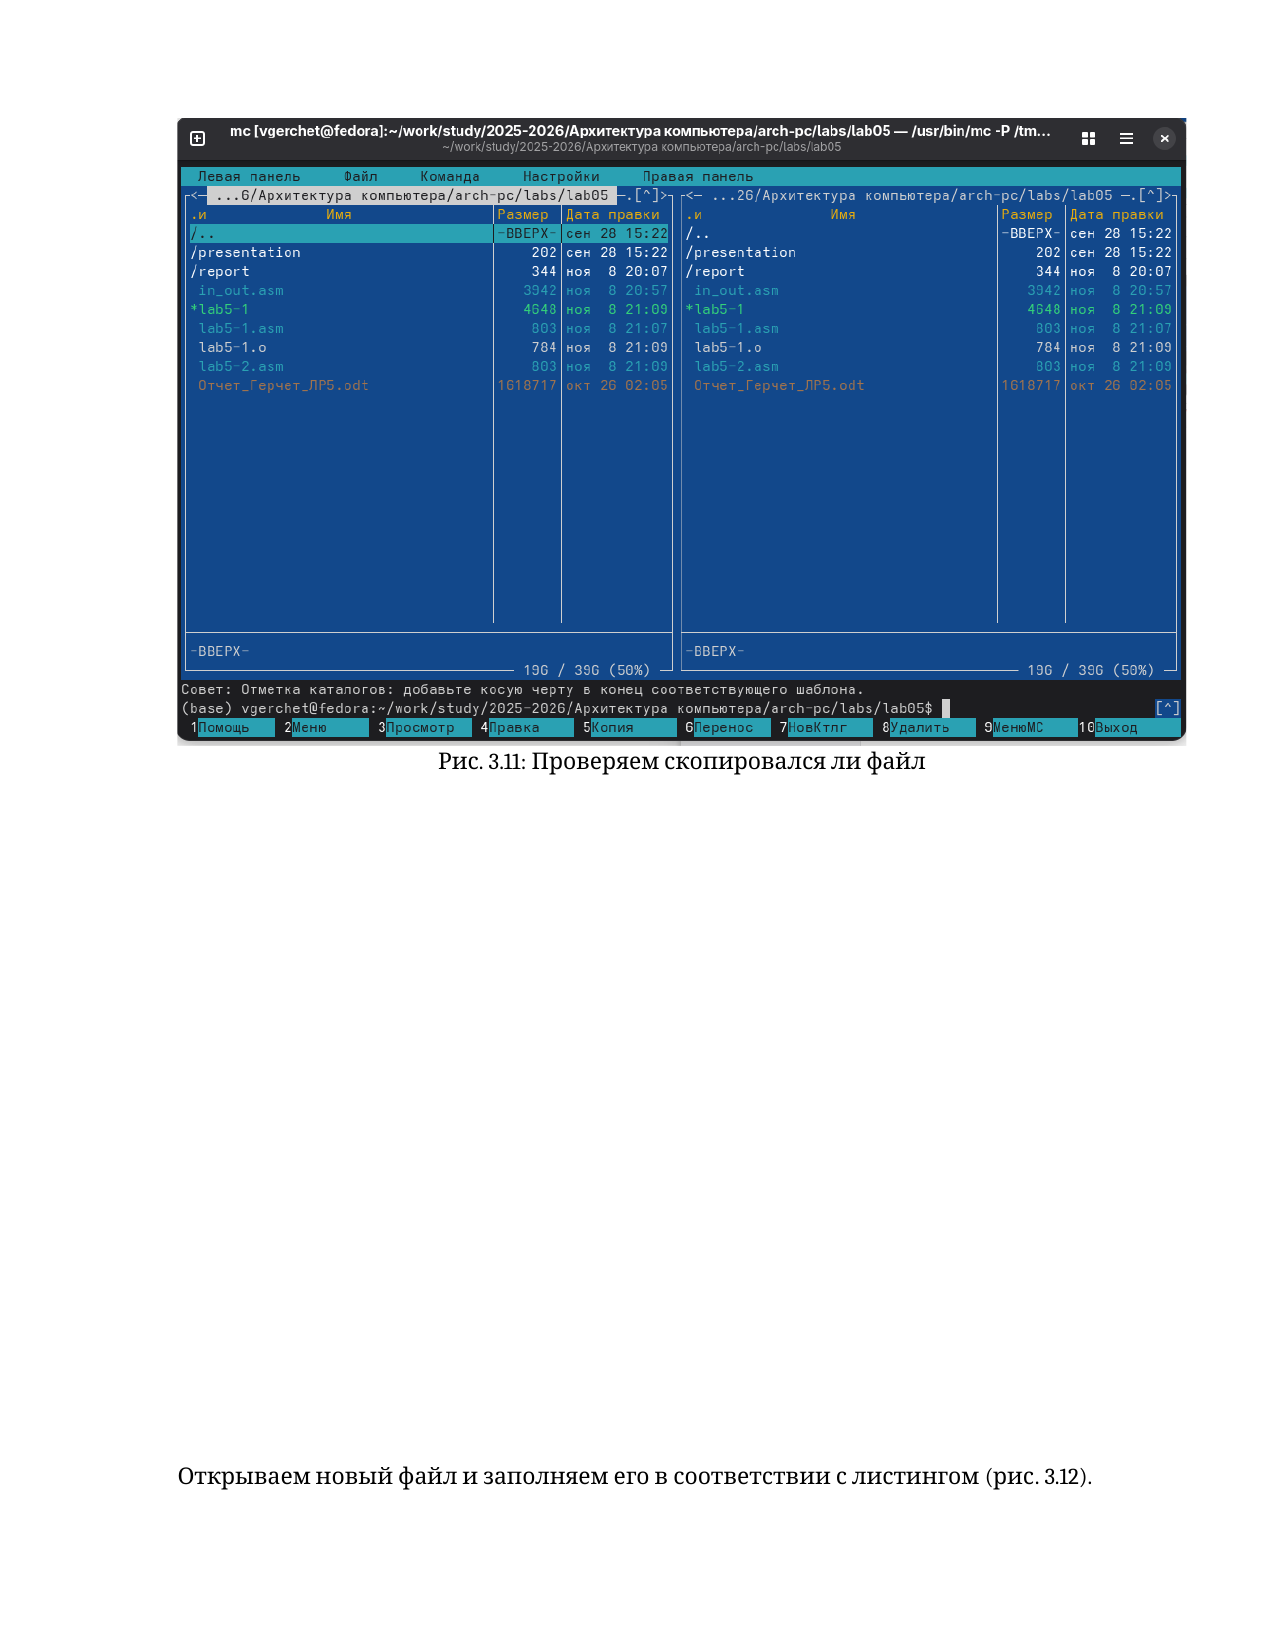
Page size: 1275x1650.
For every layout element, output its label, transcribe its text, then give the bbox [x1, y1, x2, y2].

picture [177, 118, 1187, 746]
text Открываем новый файл и заполняем его в соответствии с листингом (рис. 3.12). [177, 1463, 1186, 1490]
text Рис. 3.11: Проверяем скопировался ли файл [177, 746, 1186, 775]
